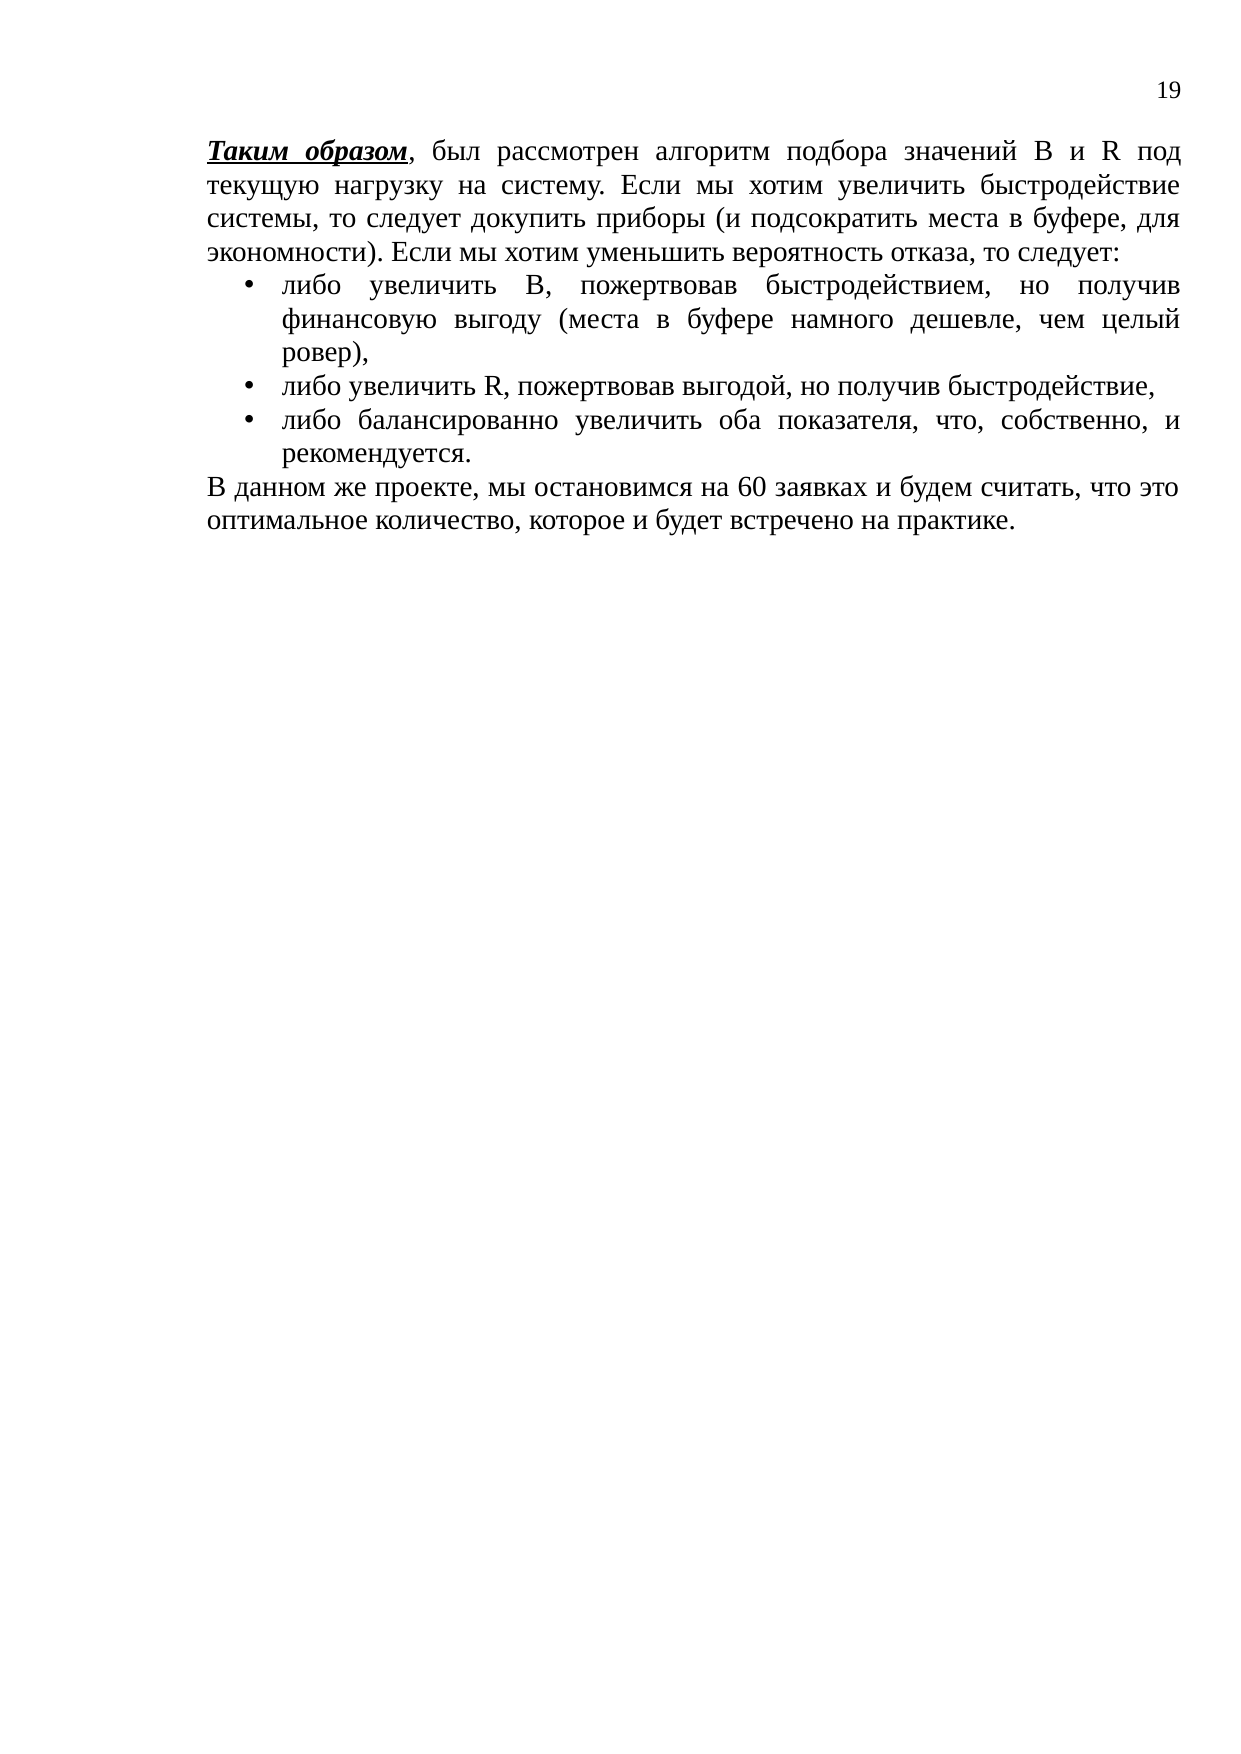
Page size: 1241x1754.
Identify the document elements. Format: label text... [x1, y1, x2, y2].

text Таким образом, был рассмотрен алгоритм подбора значений B и R под текущую нагрузку на систему. Если мы хотим увеличить быстродействие системы, то следует докупить приборы (и подсократить места в буфере, для экономности). Если мы хотим уменьшить вероятность отказа, то следует: [207, 133, 1181, 267]
list либо балансированно увеличить оба показателя, что, собственно, и рекомендуется. [244, 402, 1181, 469]
list либо увеличить B, пожертвовав быстродействием, но получив финансовую выгоду (места в буфере намного дешевле, чем целый ровер), [244, 267, 1181, 368]
text В данном же проекте, мы остановимся на 60 заявках и будем считать, что это оптимальное количество, которое и будет встречено на практике. [207, 469, 1181, 536]
list либо увеличить R, пожертвовав выгодой, но получив быстродействие, [244, 368, 1181, 402]
